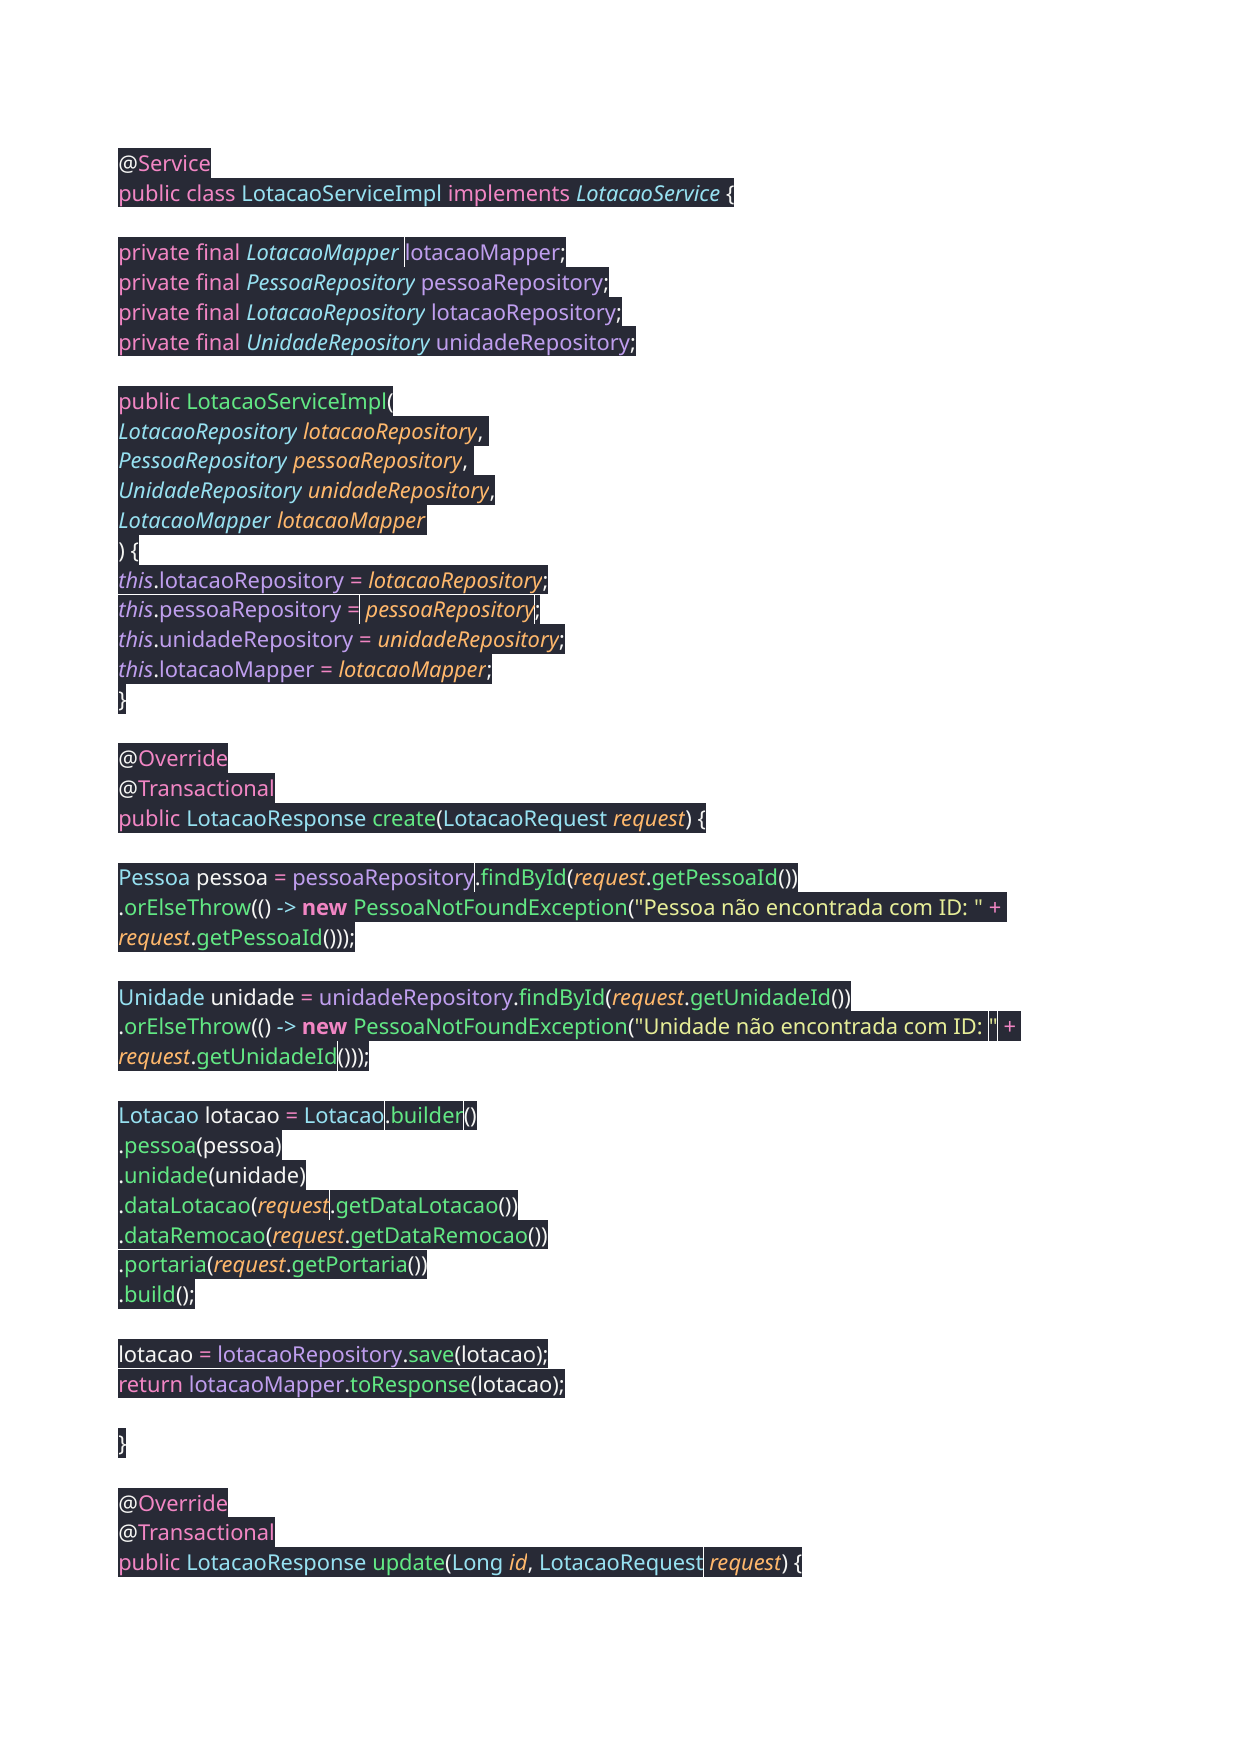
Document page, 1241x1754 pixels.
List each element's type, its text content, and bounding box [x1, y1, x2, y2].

text lotacao = lotacaoRepository.save(lotacao); [118, 1339, 1122, 1368]
text UnidadeRepository unidadeRepository, [118, 475, 1122, 505]
text LotacaoRepository lotacaoRepository, [118, 416, 1122, 446]
text } [118, 684, 1122, 714]
text PessoaRepository pessoaRepository, [118, 446, 1122, 475]
text this.unidadeRepository = unidadeRepository; [118, 624, 1122, 654]
text LotacaoMapper lotacaoMapper [118, 505, 1122, 535]
text private final LotacaoMapper lotacaoMapper; [118, 237, 1122, 267]
text Lotacao lotacao = Lotacao.builder() [118, 1101, 1122, 1130]
text this.lotacaoMapper = lotacaoMapper; [118, 654, 1122, 684]
text private final PessoaRepository pessoaRepository; [118, 267, 1122, 297]
text .orElseThrow(() -> new PessoaNotFoundException("Pessoa não encontrada com ID: " + request.getPessoaId())); [118, 892, 1122, 952]
text ) { [118, 535, 1122, 565]
text .unidade(unidade) [118, 1160, 1122, 1190]
text @Service [118, 148, 1122, 178]
text .portaria(request.getPortaria()) [118, 1249, 1122, 1279]
text .dataLotacao(request.getDataLotacao()) [118, 1190, 1122, 1220]
text Unidade unidade = unidadeRepository.findById(request.getUnidadeId()) [118, 981, 1122, 1011]
text Pessoa pessoa = pessoaRepository.findById(request.getPessoaId()) [118, 862, 1122, 892]
text .orElseThrow(() -> new PessoaNotFoundException("Unidade não encontrada com ID: " + request.getUnidadeId())); [118, 1011, 1122, 1071]
text .pessoa(pessoa) [118, 1130, 1122, 1160]
text this.lotacaoRepository = lotacaoRepository; [118, 565, 1122, 594]
text public LotacaoResponse create(LotacaoRequest request) { [118, 803, 1122, 833]
text @Transactional [118, 1517, 1122, 1547]
text @Transactional [118, 773, 1122, 803]
text private final LotacaoRepository lotacaoRepository; [118, 297, 1122, 326]
text .build(); [118, 1279, 1122, 1309]
text .dataRemocao(request.getDataRemocao()) [118, 1220, 1122, 1249]
text @Override [118, 1487, 1122, 1517]
text public class LotacaoServiceImpl implements LotacaoService { [118, 178, 1122, 207]
text private final UnidadeRepository unidadeRepository; [118, 326, 1122, 356]
text public LotacaoServiceImpl( [118, 386, 1122, 416]
text return lotacaoMapper.toResponse(lotacao); [118, 1368, 1122, 1398]
text public LotacaoResponse update(Long id, LotacaoRequest request) { [118, 1547, 1122, 1577]
text @Override [118, 743, 1122, 773]
text } [118, 1428, 1122, 1458]
text this.pessoaRepository = pessoaRepository; [118, 594, 1122, 624]
